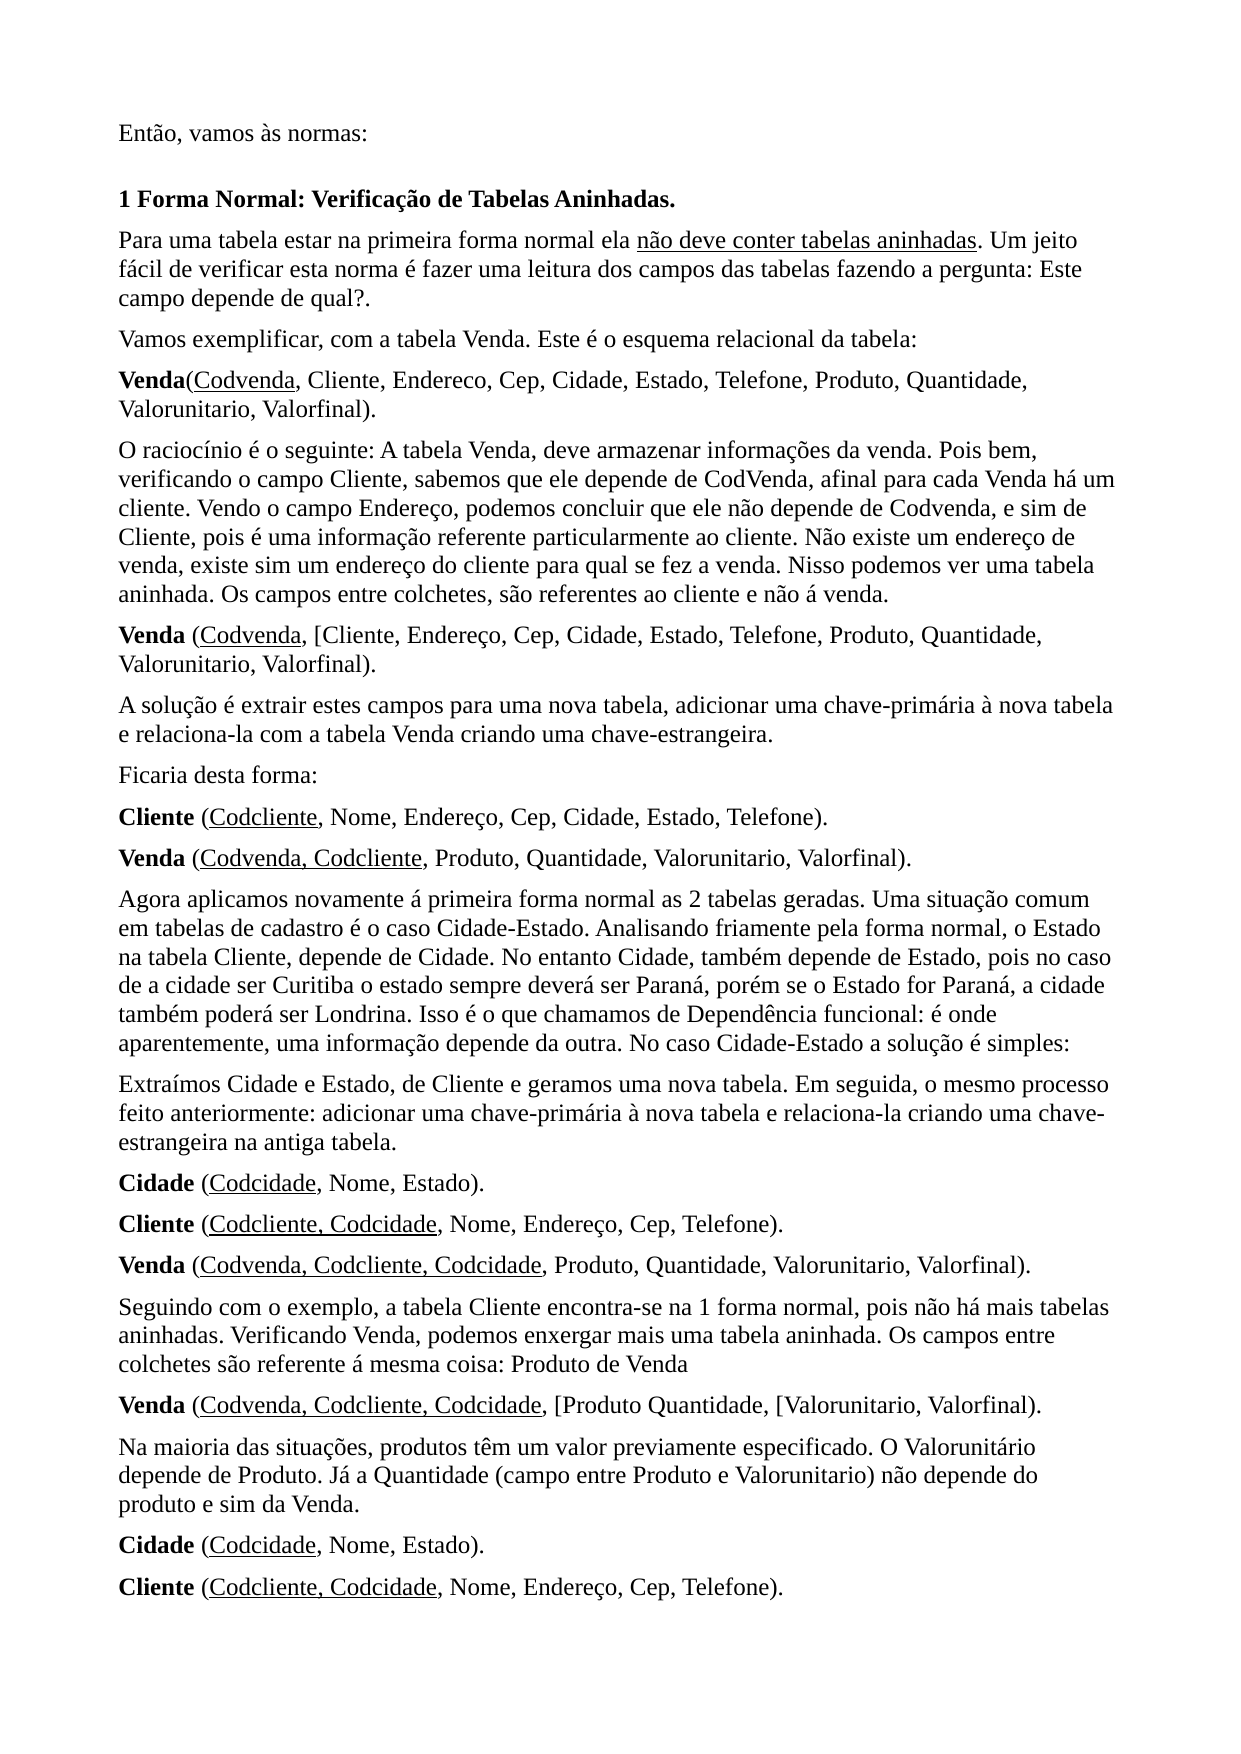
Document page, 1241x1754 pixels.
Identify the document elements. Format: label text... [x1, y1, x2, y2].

text Extraímos Cidade e Estado, de Cliente e geramos uma nova tabela. Em seguida, o mesmo processo feito anteriormente: adicionar uma chave-primária à nova tabela e relaciona-la criando uma chave-estrangeira na antiga tabela. [118, 1069, 1122, 1156]
text O raciocínio é o seguinte: A tabela Venda, deve armazenar informações da venda. Pois bem, verificando o campo Cliente, sabemos que ele depende de CodVenda, afinal para cada Venda há um cliente. Vendo o campo Endereço, podemos concluir que ele não depende de Codvenda, e sim de Cliente, pois é uma informação referente particularmente ao cliente. Não existe um endereço de venda, existe sim um endereço do cliente para qual se fez a venda. Nisso podemos ver uma tabela aninhada. Os campos entre colchetes, são referentes ao cliente e não á venda. [118, 436, 1122, 608]
text Venda (Codvenda, Codcliente, Codcidade, Produto, Quantidade, Valorunitario, Valorfinal). [118, 1251, 1122, 1279]
text A solução é extrair estes campos para uma nova tabela, adicionar uma chave-primária à nova tabela e relaciona-la com a tabela Venda criando uma chave-estrangeira. [118, 691, 1122, 748]
text Cliente (Codcliente, Codcidade, Nome, Endereço, Cep, Telefone). [118, 1209, 1122, 1238]
text Para uma tabela estar na primeira forma normal ela não deve conter tabelas aninhadas. Um jeito fácil de verificar esta norma é fazer uma leitura dos campos das tabelas fazendo a pergunta: Este campo depende de qual?. [118, 226, 1122, 312]
text Venda(Codvenda, Cliente, Endereco, Cep, Cidade, Estado, Telefone, Produto, Quantidade, Valorunitario, Valorfinal). [118, 366, 1122, 423]
text Cliente (Codcliente, Nome, Endereço, Cep, Cidade, Estado, Telefone). [118, 802, 1122, 831]
text Venda (Codvenda, Codcliente, Codcidade, [Produto Quantidade, [Valorunitario, Valorfinal). [118, 1391, 1122, 1419]
text Agora aplicamos novamente á primeira forma normal as 2 tabelas geradas. Uma situação comum em tabelas de cadastro é o caso Cidade-Estado. Analisando friamente pela forma normal, o Estado na tabela Cliente, depende de Cidade. No entanto Cidade, também depende de Estado, pois no caso de a cidade ser Curitiba o estado sempre deverá ser Paraná, porém se o Estado for Paraná, a cidade também poderá ser Londrina. Isso é o que chamamos de Dependência funcional: é onde aparentemente, uma informação depende da outra. No caso Cidade-Estado a solução é simples: [118, 884, 1122, 1057]
text Na maioria das situações, produtos têm um valor previamente especificado. O Valorunitário depende de Produto. Já a Quantidade (campo entre Produto e Valorunitario) não depende do produto e sim da Venda. [118, 1432, 1122, 1518]
text Seguindo com o exemplo, a tabela Cliente encontra-se na 1 forma normal, pois não há mais tabelas aninhadas. Verificando Venda, podemos enxergar mais uma tabela aninhada. Os campos entre colchetes são referente á mesma coisa: Produto de Venda [118, 1292, 1122, 1378]
text Cliente (Codcliente, Codcidade, Nome, Endereço, Cep, Telefone). [118, 1572, 1122, 1601]
text Vamos exemplificar, com a tabela Venda. Este é o esquema relacional da tabela: [118, 324, 1122, 353]
text Cidade (Codcidade, Nome, Estado). [118, 1531, 1122, 1559]
text Então, vamos às normas: [118, 118, 1122, 147]
text Ficaria desta forma: [118, 761, 1122, 789]
subtitle 1 Forma Normal: Verificação de Tabelas Aninhadas. [118, 184, 1122, 213]
text Venda (Codvenda, Codcliente, Produto, Quantidade, Valorunitario, Valorfinal). [118, 843, 1122, 872]
text Venda (Codvenda, [Cliente, Endereço, Cep, Cidade, Estado, Telefone, Produto, Quantidade, Valorunitario, Valorfinal). [118, 621, 1122, 678]
text Cidade (Codcidade, Nome, Estado). [118, 1168, 1122, 1197]
